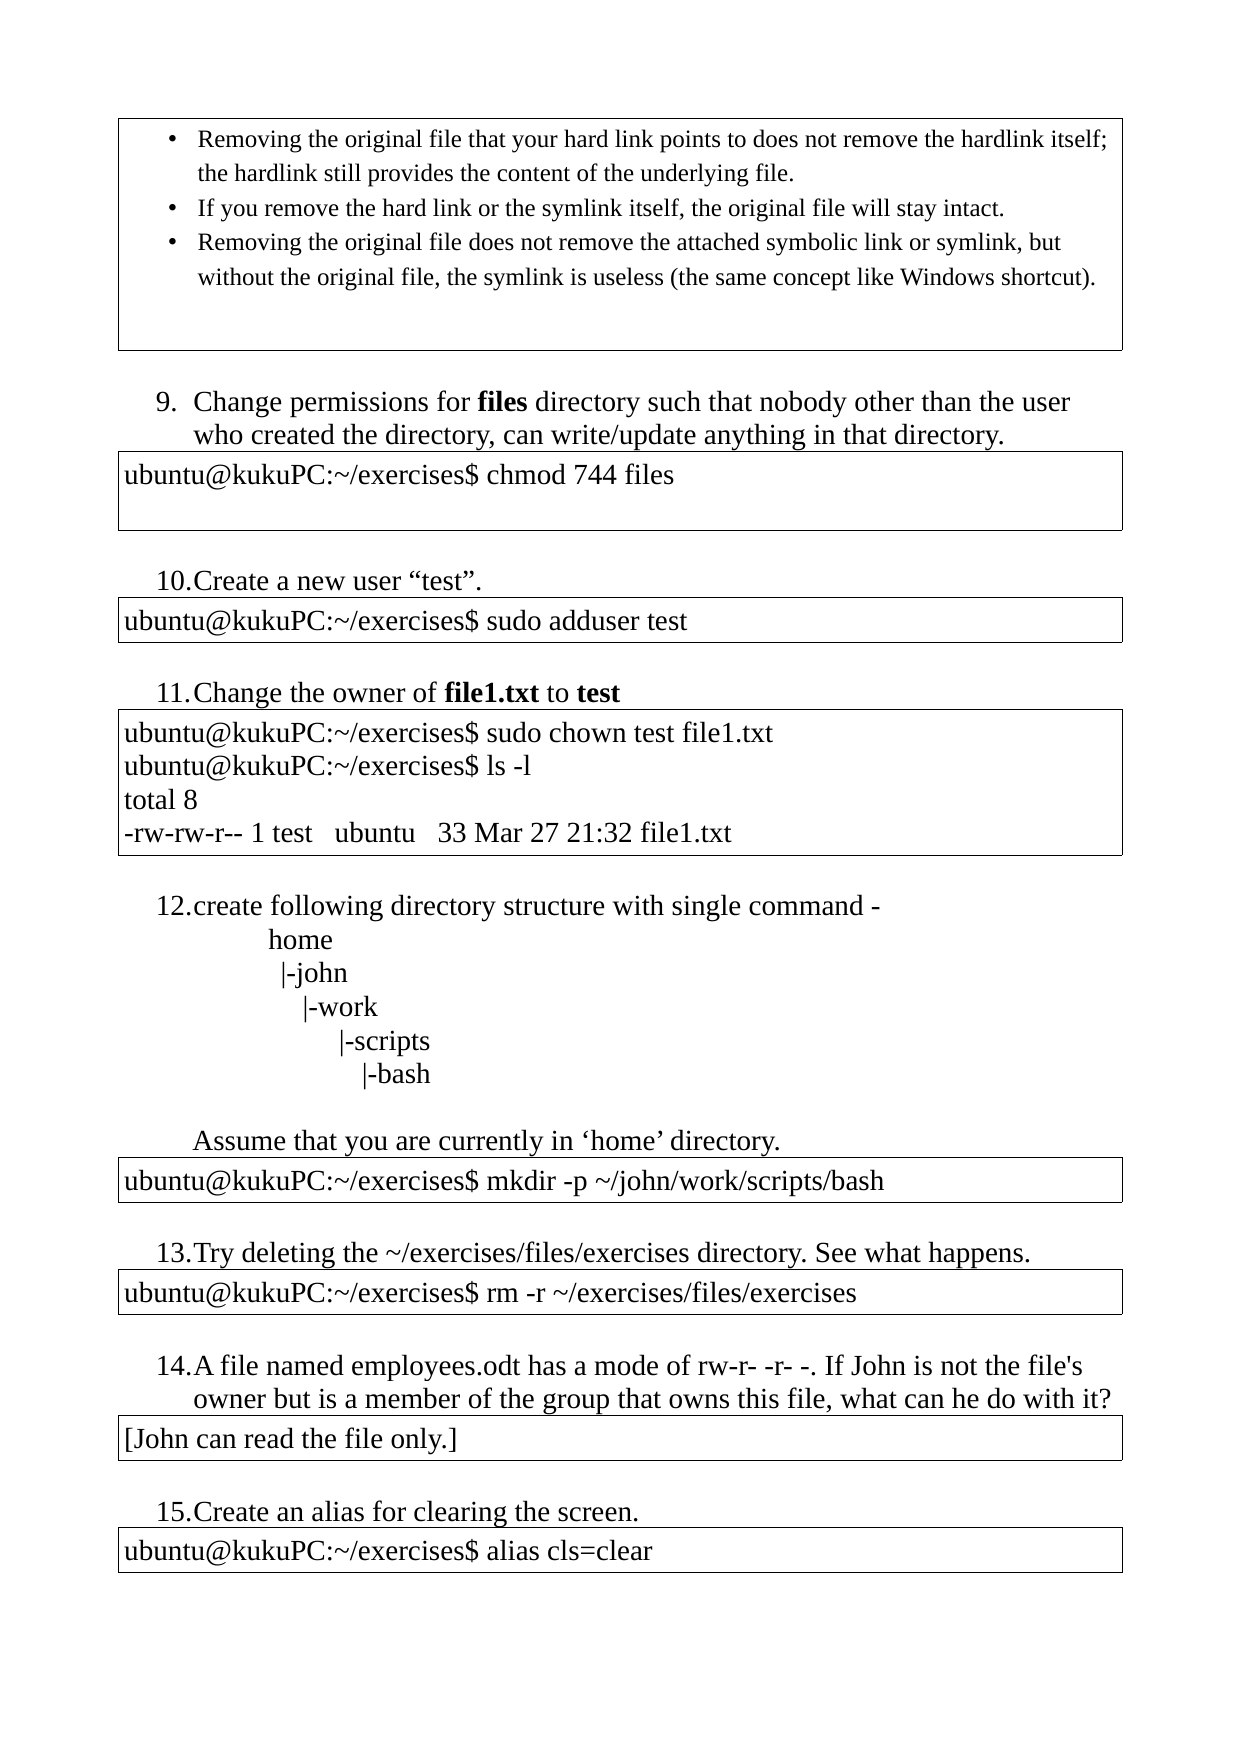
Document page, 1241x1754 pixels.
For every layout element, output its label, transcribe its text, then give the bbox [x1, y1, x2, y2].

list create following directory structure with single command - [156, 888, 1122, 922]
list Change permissions for files directory such that nobody other than the user who created the directory, can write/update anything in that directory. [156, 384, 1122, 451]
table_header 1.Hardlink or hardlinks cannot be created for directories (folders). Hard link can only be created for a file. Symbolic links or symlinks can link to a directory (folder). Removing the original file that your hard link points to does not remove the hardlink itself; the hardlink still provides the content of the underlying file. If you remove the hard link or the symlink itself, the original file will stay intact. Removing the original file does not remove the attached symbolic link or symlink, but without the original file, the symlink is useless (the same concept like Windows shortcut). [119, 119, 1122, 350]
table_header ubuntu@kukuPC:~/exercises$ sudo chown test file1.txt ubuntu@kukuPC:~/exercises$ ls -l total 8 -rw-rw-r-- 1 test ubuntu 33 Mar 27 21:32 file1.txt [119, 710, 1122, 855]
list Try deleting the ~/exercises/files/exercises directory. See what happens. [156, 1236, 1122, 1269]
list A file named employees.odt has a mode of rw-r- -r- -. If John is not the file's owner but is a member of the group that owns this file, what can he do with it? [156, 1348, 1122, 1415]
table_header ubuntu@kukuPC:~/exercises$ rm -r ~/exercises/files/exercises [119, 1270, 1122, 1314]
text Assume that you are currently in ‘home’ directory. [118, 1123, 1122, 1157]
table_header ubuntu@kukuPC:~/exercises$ mkdir -p ~/john/work/scripts/bash [119, 1158, 1122, 1202]
table_header [John can read the file only.] [119, 1416, 1122, 1460]
list Create a new user “test”. [156, 563, 1122, 597]
text |-scripts [118, 1023, 1122, 1056]
table_header ubuntu@kukuPC:~/exercises$ sudo adduser test [119, 598, 1122, 642]
text home [193, 922, 1122, 956]
list Create an alias for clearing the screen. [156, 1494, 1122, 1527]
text |-john [118, 956, 1122, 989]
list Change the owner of file1.txt to test [156, 676, 1122, 709]
text |-work [118, 989, 1122, 1023]
text |-bash [118, 1056, 1122, 1090]
table_header ubuntu@kukuPC:~/exercises$ chmod 744 files [119, 452, 1122, 529]
table_header ubuntu@kukuPC:~/exercises$ alias cls=clear [119, 1528, 1122, 1572]
